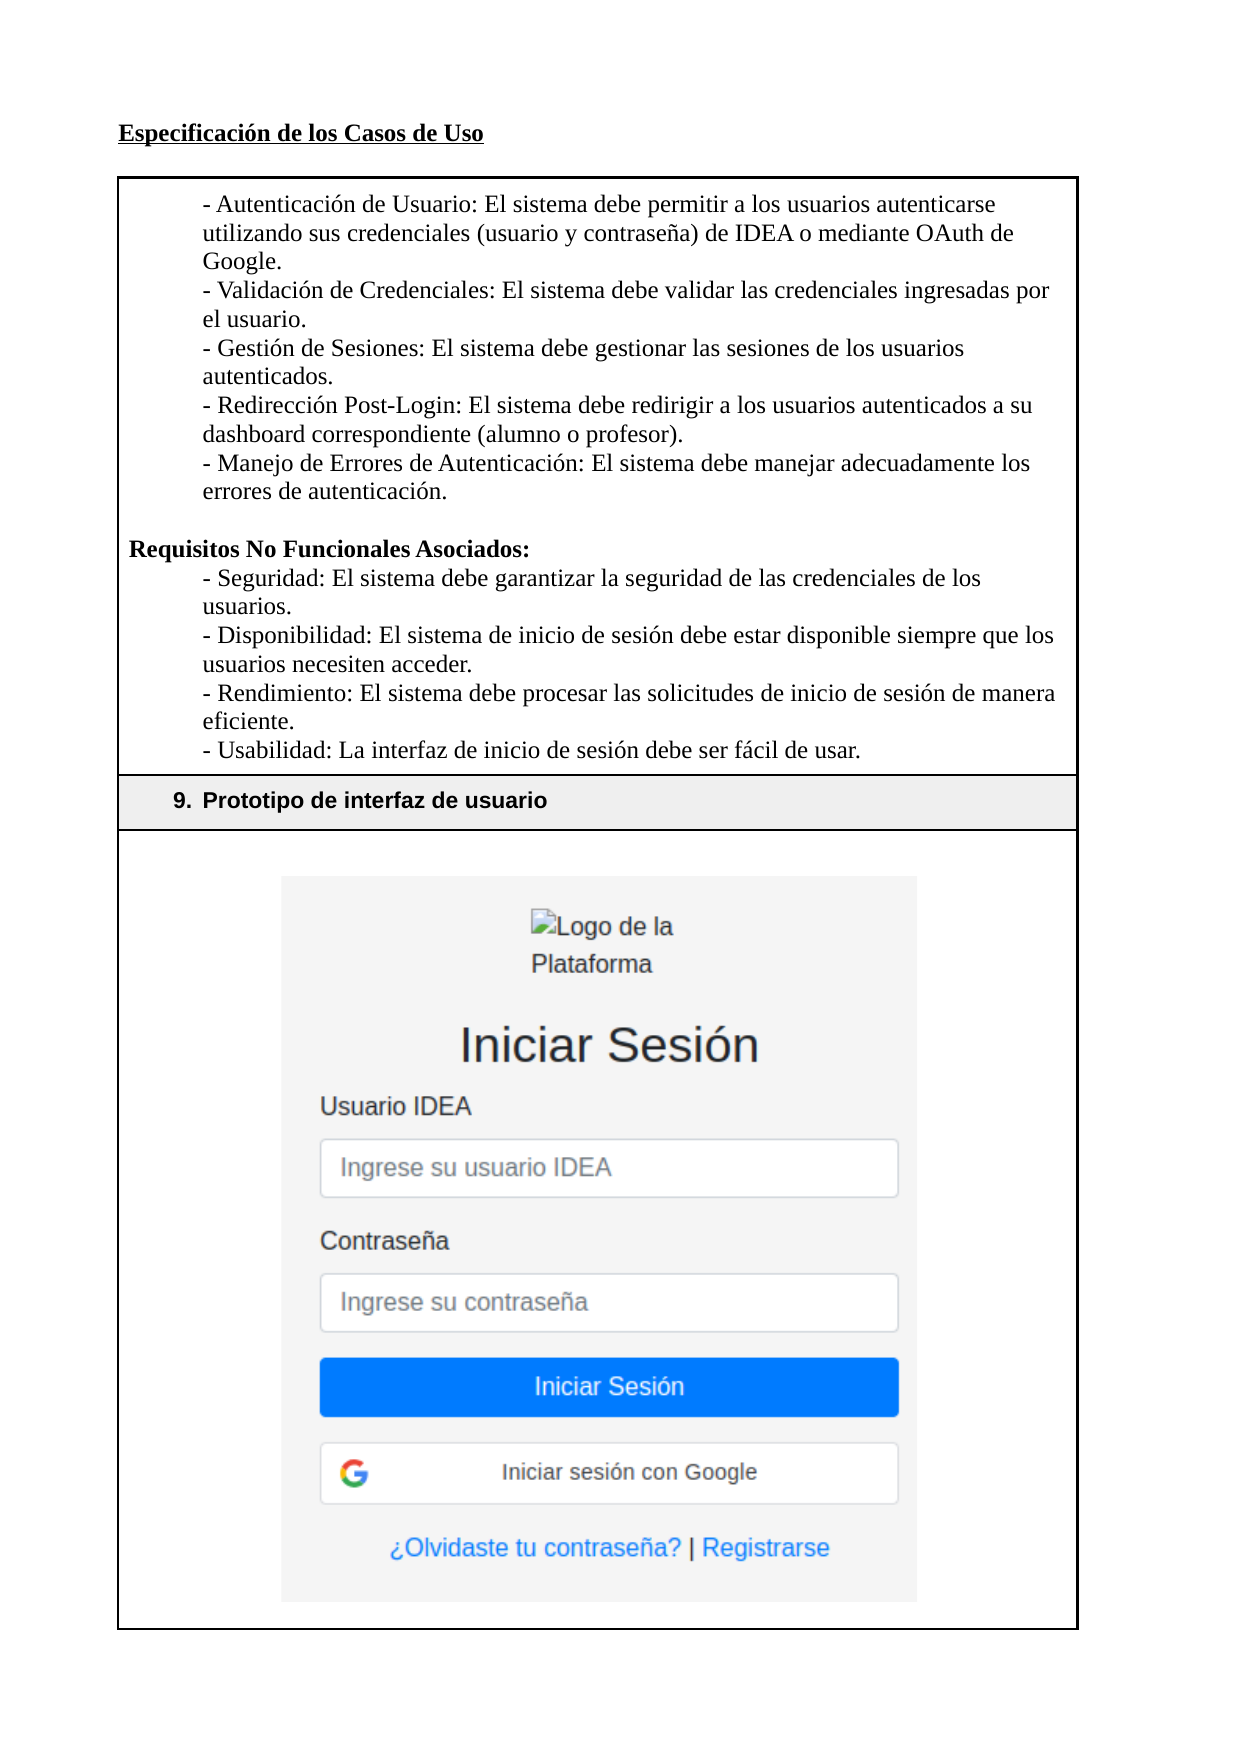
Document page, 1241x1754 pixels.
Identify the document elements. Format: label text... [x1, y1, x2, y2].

table_cell Prototipo de interfaz de usuario [119, 776, 1076, 829]
table_cell - Autenticación de Usuario: El sistema debe permitir a los usuarios autenticarse utilizando sus credenciales (usuario y contraseña) de IDEA o mediante OAuth de Google. - Validación de Credenciales: El sistema debe validar las credenciales ingresadas por el usuario. - Gestión de Sesiones: El sistema debe gestionar las sesiones de los usuarios autenticados. - Redirección Post-Login: El sistema debe redirigir a los usuarios autenticados a su dashboard correspondiente (alumno o profesor). - Manejo de Errores de Autenticación: El sistema debe manejar adecuadamente los errores de autenticación. Requisitos No Funcionales Asociados: - Seguridad: El sistema debe garantizar la seguridad de las credenciales de los usuarios. - Disponibilidad: El sistema de inicio de sesión debe estar disponible siempre que los usuarios necesiten acceder. - Rendimiento: El sistema debe procesar las solicitudes de inicio de sesión de manera eficiente. - Usabilidad: La interfaz de inicio de sesión debe ser fácil de usar. [119, 179, 1076, 774]
table_cell [119, 831, 1076, 1628]
picture [281, 876, 918, 1602]
